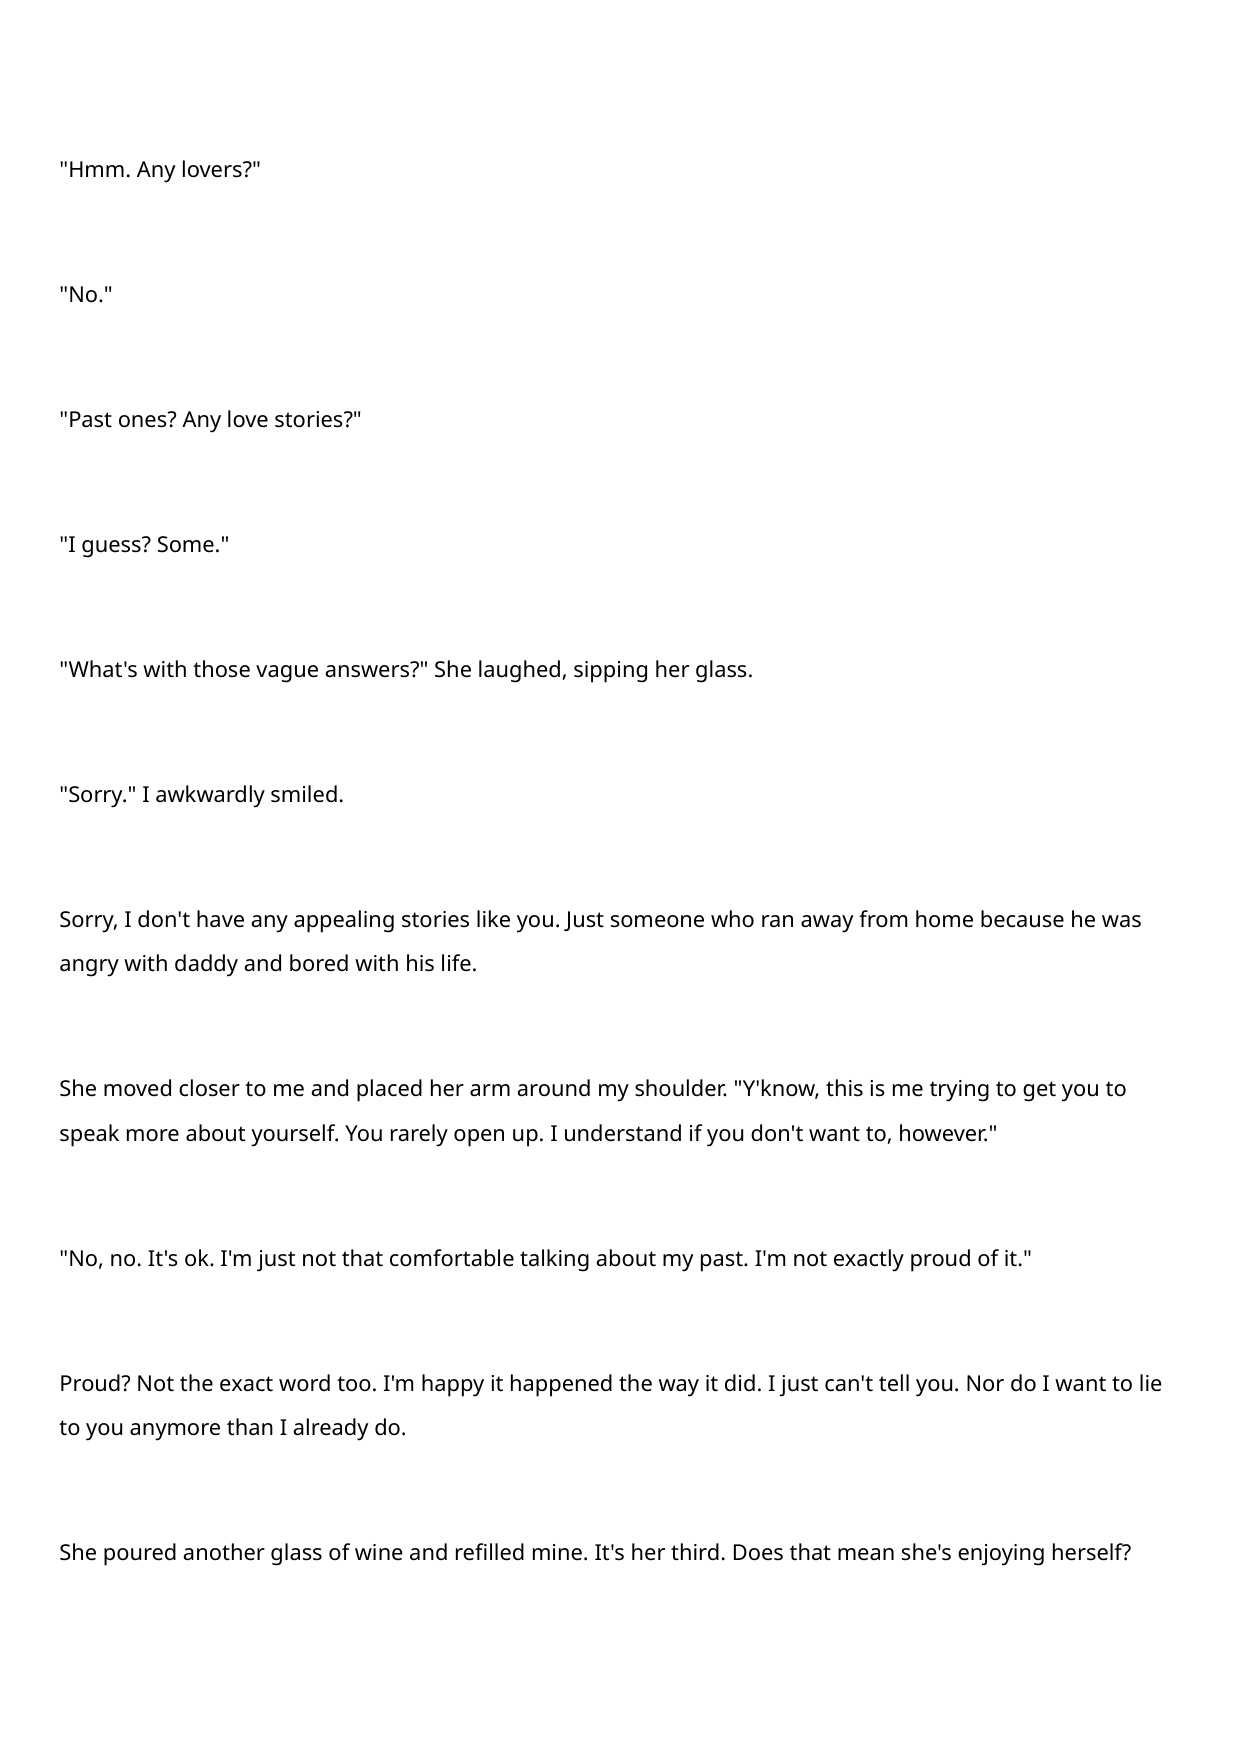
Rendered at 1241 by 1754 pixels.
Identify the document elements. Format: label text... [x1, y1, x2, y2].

text She moved closer to me and placed her arm around my shoulder. "Y'know, this is me trying to get you to speak more about yourself. You rarely open up. I understand if you don't want to, however." [59, 1073, 1181, 1148]
text "Sorry." I awkwardly smiled. [59, 779, 1181, 808]
text Sorry, I don't have any appealing stories like you. Just someone who ran away from home because he was angry with daddy and bored with his life. [59, 903, 1181, 978]
text "No." [59, 279, 1181, 309]
text "What's with those vague answers?" She laughed, sipping her glass. [59, 654, 1181, 683]
text "No, no. It's ok. I'm just not that comfortable talking about my past. I'm not exactly proud of it." [59, 1243, 1181, 1272]
text "Hmm. Any lovers?" [59, 154, 1181, 184]
text "I guess? Some." [59, 529, 1181, 559]
text Proud? Not the exact word too. I'm happy it happened the way it did. I just can't tell you. Nor do I want to lie to you anymore than I already do. [59, 1368, 1181, 1442]
text She poured another glass of wine and refilled mine. It's her third. Does that mean she's enjoying herself? [59, 1537, 1181, 1567]
text "Past ones? Any love stories?" [59, 404, 1181, 434]
